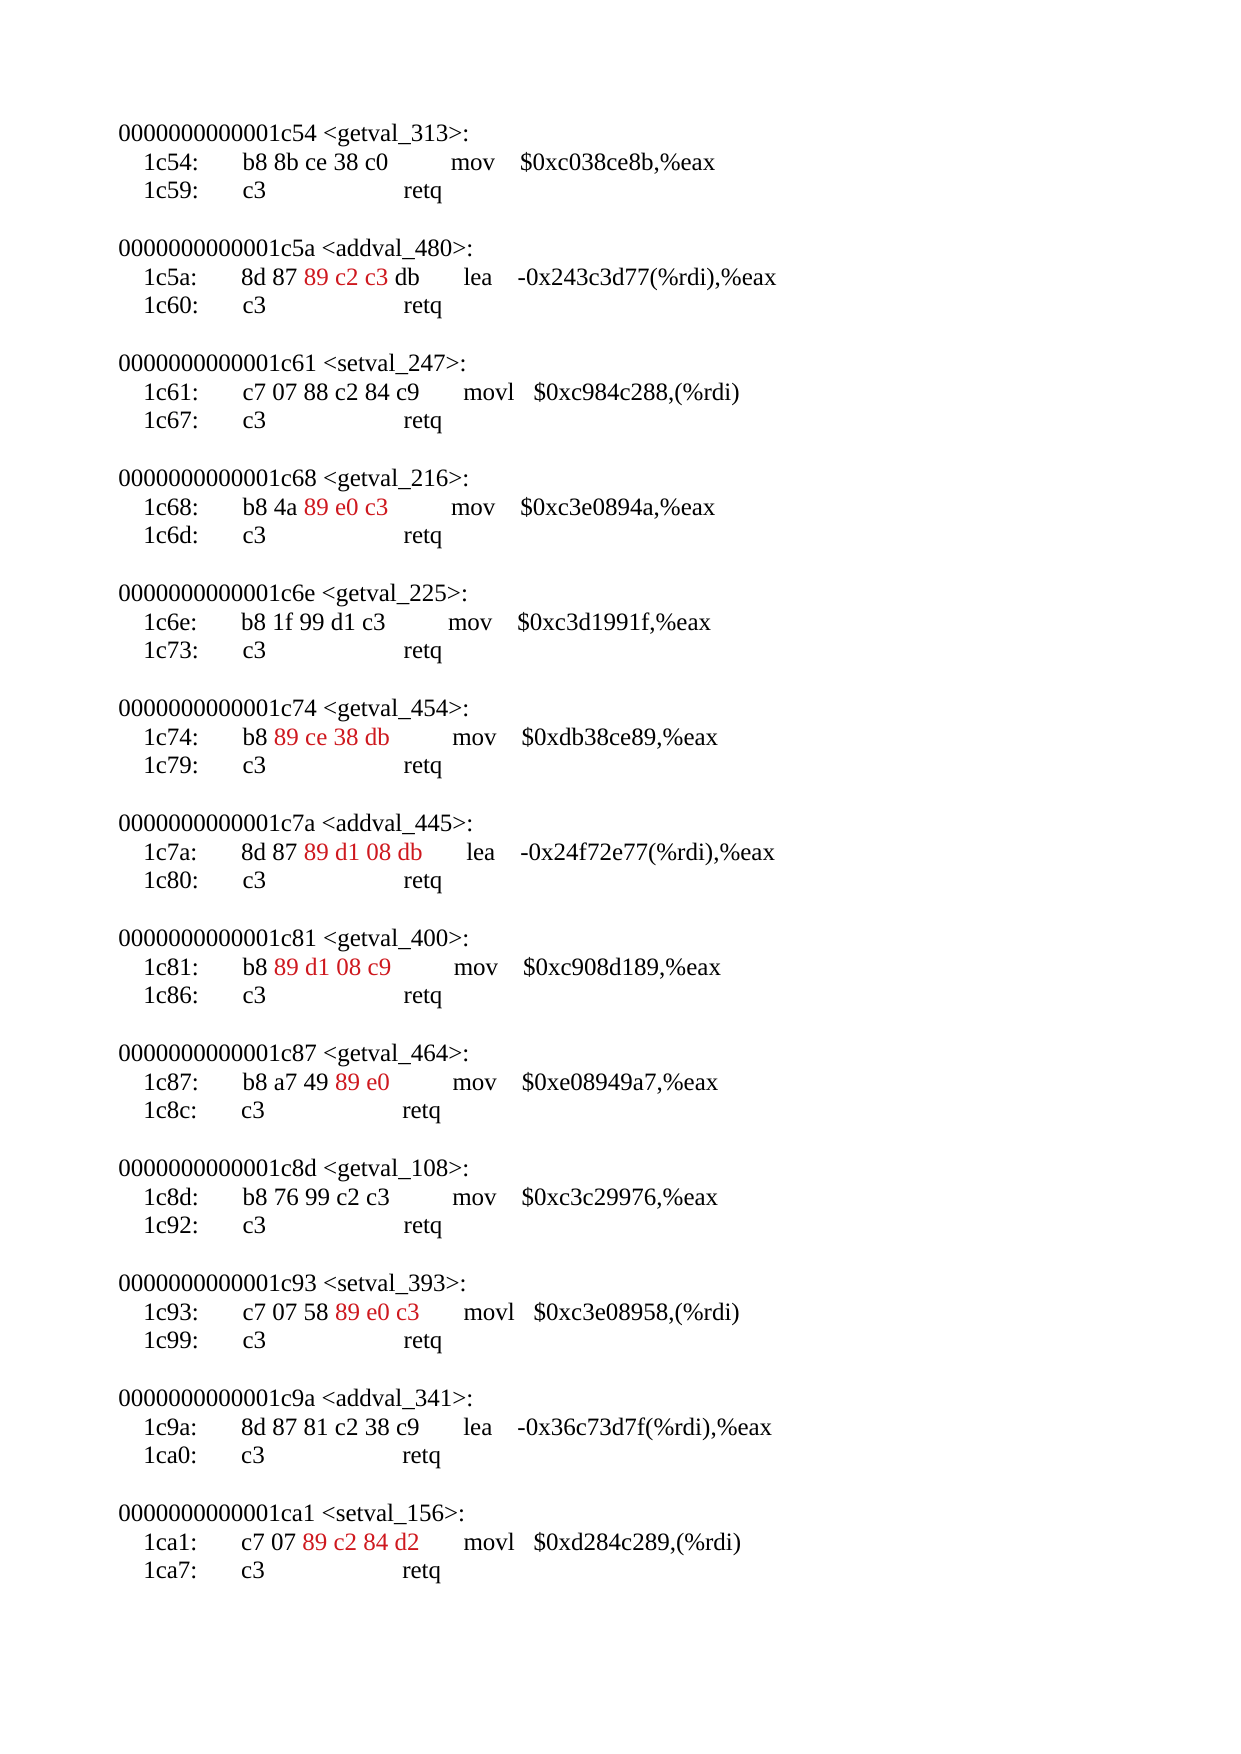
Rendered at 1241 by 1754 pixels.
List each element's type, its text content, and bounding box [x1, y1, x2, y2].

text 0000000000001c61 <setval_247>: [118, 348, 1122, 377]
text 1c79: c3 retq [118, 751, 1122, 779]
text 0000000000001ca1 <setval_156>: [118, 1498, 1122, 1527]
text 1c92: c3 retq [118, 1211, 1122, 1239]
text 1c9a: 8d 87 81 c2 38 c9 lea -0x36c73d7f(%rdi),%eax [118, 1412, 1122, 1441]
text 0000000000001c68 <getval_216>: [118, 463, 1122, 492]
text 1c73: c3 retq [118, 636, 1122, 664]
text 0000000000001c74 <getval_454>: [118, 693, 1122, 722]
text 0000000000001c5a <addval_480>: [118, 233, 1122, 262]
text 1c8d: b8 76 99 c2 c3 mov $0xc3c29976,%eax [118, 1182, 1122, 1211]
text 0000000000001c9a <addval_341>: [118, 1383, 1122, 1412]
text 1c6d: c3 retq [118, 521, 1122, 549]
text 1c80: c3 retq [118, 866, 1122, 894]
text 1ca7: c3 retq [118, 1556, 1122, 1584]
text 0000000000001c87 <getval_464>: [118, 1038, 1122, 1067]
text 1ca0: c3 retq [118, 1441, 1122, 1469]
text 1c99: c3 retq [118, 1326, 1122, 1354]
text 0000000000001c6e <getval_225>: [118, 578, 1122, 607]
text 1c93: c7 07 58 89 e0 c3 movl $0xc3e08958,(%rdi) [118, 1297, 1122, 1326]
text 0000000000001c54 <getval_313>: [118, 118, 1122, 147]
text 1c6e: b8 1f 99 d1 c3 mov $0xc3d1991f,%eax [118, 607, 1122, 636]
text 0000000000001c7a <addval_445>: [118, 808, 1122, 837]
text 1c8c: c3 retq [118, 1096, 1122, 1124]
text 1c81: b8 89 d1 08 c9 mov $0xc908d189,%eax [118, 952, 1122, 981]
text 1c68: b8 4a 89 e0 c3 mov $0xc3e0894a,%eax [118, 492, 1122, 521]
text 0000000000001c93 <setval_393>: [118, 1268, 1122, 1297]
text 1c67: c3 retq [118, 406, 1122, 434]
text 1c60: c3 retq [118, 291, 1122, 319]
text 1c7a: 8d 87 89 d1 08 db lea -0x24f72e77(%rdi),%eax [118, 837, 1122, 866]
text 1c59: c3 retq [118, 176, 1122, 204]
text 1c5a: 8d 87 89 c2 c3 db lea -0x243c3d77(%rdi),%eax [118, 262, 1122, 291]
text 0000000000001c8d <getval_108>: [118, 1153, 1122, 1182]
text 1c87: b8 a7 49 89 e0 mov $0xe08949a7,%eax [118, 1067, 1122, 1096]
text 1c86: c3 retq [118, 981, 1122, 1009]
text 1ca1: c7 07 89 c2 84 d2 movl $0xd284c289,(%rdi) [118, 1527, 1122, 1556]
text 1c61: c7 07 88 c2 84 c9 movl $0xc984c288,(%rdi) [118, 377, 1122, 406]
text 0000000000001c81 <getval_400>: [118, 923, 1122, 952]
text 1c54: b8 8b ce 38 c0 mov $0xc038ce8b,%eax [118, 147, 1122, 176]
text 1c74: b8 89 ce 38 db mov $0xdb38ce89,%eax [118, 722, 1122, 751]
